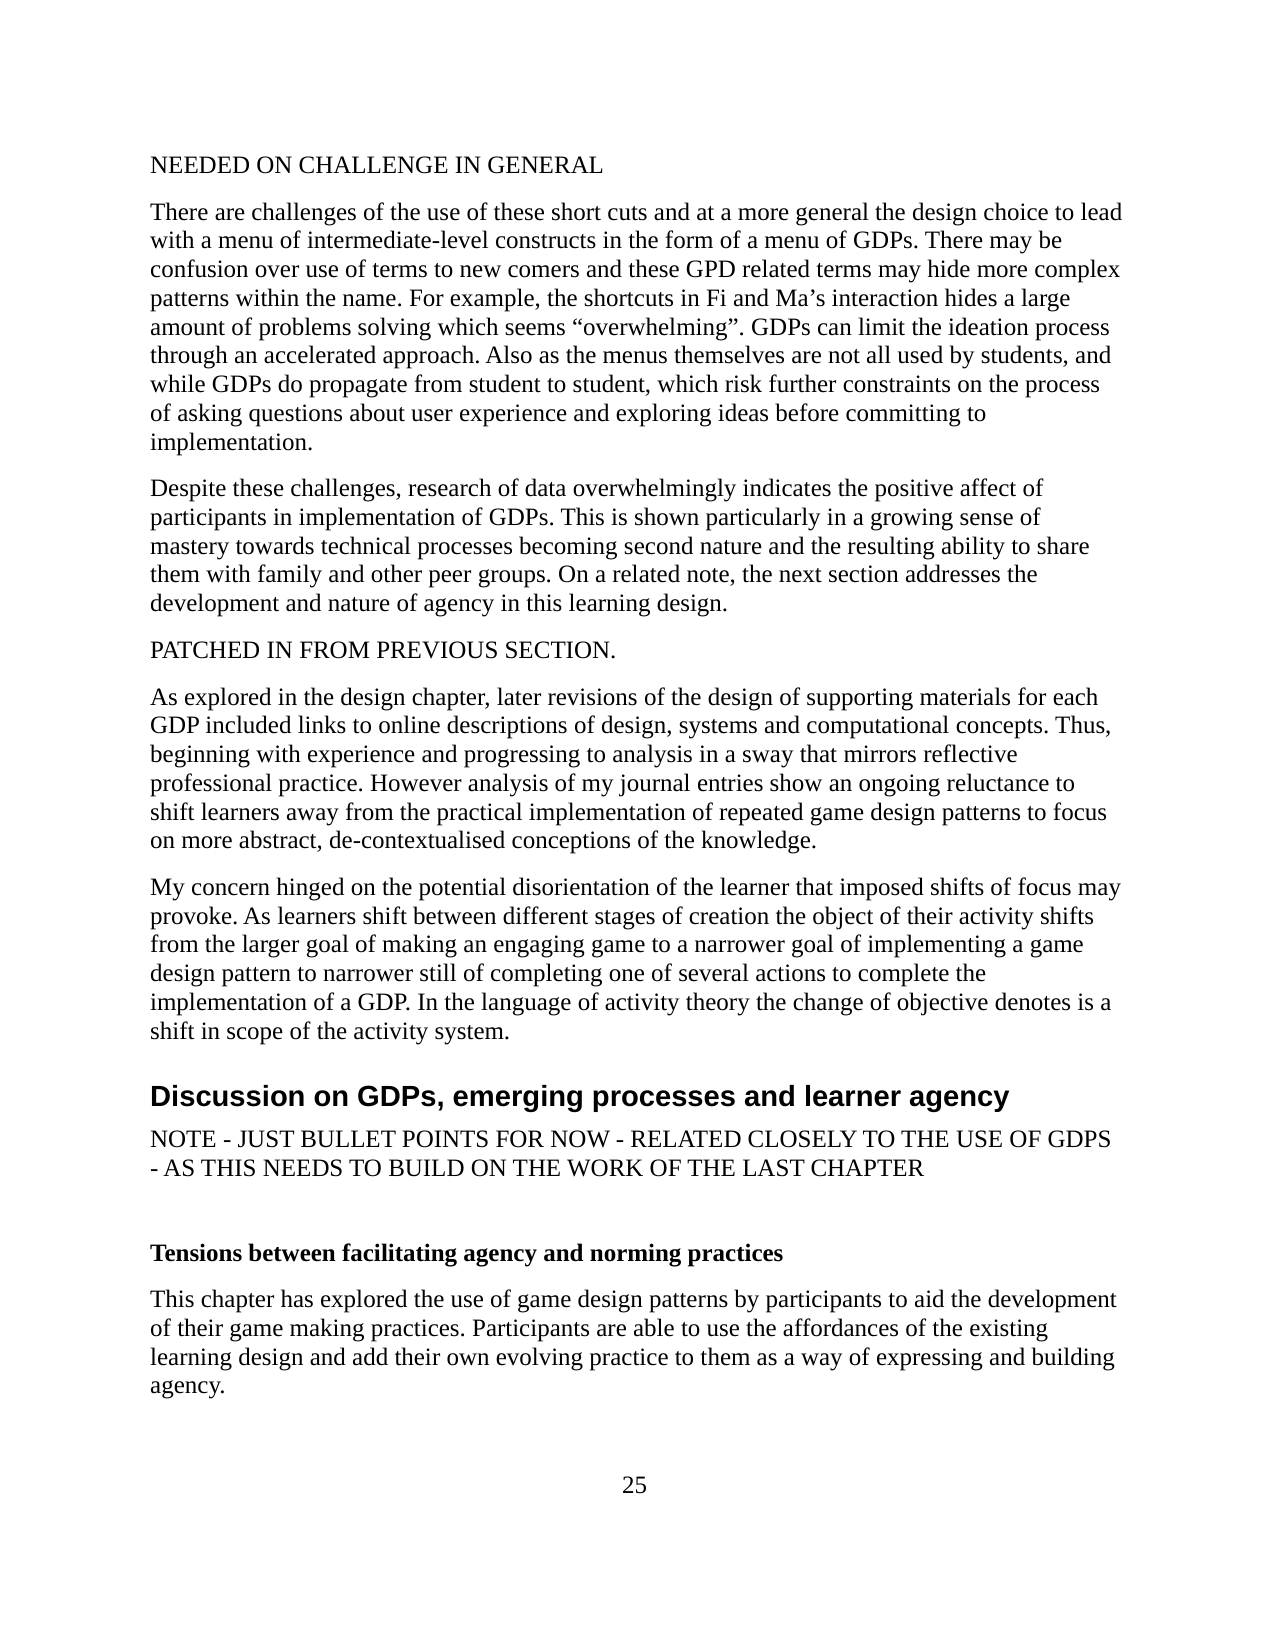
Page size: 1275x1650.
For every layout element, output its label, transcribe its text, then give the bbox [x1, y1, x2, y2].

text PATCHED IN FROM PREVIOUS SECTION. [150, 635, 1125, 664]
text There are challenges of the use of these short cuts and at a more general the design choice to lead with a menu of intermediate-level constructs in the form of a menu of GDPs. There may be confusion over use of terms to new comers and these GPD related terms may hide more complex patterns within the name. For example, the shortcuts in Fi and Ma’s interaction hides a large amount of problems solving which seems “overwhelming”. GDPs can limit the ideation process through an accelerated approach. Also as the menus themselves are not all used by students, and while GDPs do propagate from student to student, which risk further constraints on the process of asking questions about user experience and exploring ideas before committing to implementation. [150, 197, 1125, 455]
text Despite these challenges, research of data overwhelmingly indicates the positive affect of participants in implementation of GDPs. This is shown particularly in a growing sense of mastery towards technical processes becoming second nature and the resulting ability to share them with family and other peer groups. On a related note, the next section addresses the development and nature of agency in this learning design. [150, 473, 1125, 617]
text My concern hinged on the potential disorientation of the learner that imposed shifts of focus may provoke. As learners shift between different stages of creation the object of their activity shifts from the larger goal of making an engaging game to a narrower goal of implementing a game design pattern to narrower still of completing one of several actions to complete the implementation of a GDP. In the language of activity theory the change of objective denotes is a shift in scope of the activity system. [150, 872, 1125, 1044]
subtitle Discussion on GDPs, emerging processes and learner agency [150, 1078, 1125, 1112]
text NOTE - JUST BULLET POINTS FOR NOW - RELATED CLOSELY TO THE USE OF GDPS - AS THIS NEEDS TO BUILD ON THE WORK OF THE LAST CHAPTER [150, 1124, 1125, 1182]
text This chapter has explored the use of game design patterns by participants to aid the development of their game making practices. Participants are able to use the affordances of the existing learning design and add their own evolving practice to them as a way of expressing and building agency. [150, 1284, 1125, 1399]
text NEEDED ON CHALLENGE IN GENERAL [150, 150, 1125, 179]
text Tensions between facilitating agency and norming practices [150, 1238, 1125, 1266]
text As explored in the design chapter, later revisions of the design of supporting materials for each GDP included links to online descriptions of design, systems and computational concepts. Thus, beginning with experience and progressing to analysis in a sway that mirrors reflective professional practice. However analysis of my journal entries show an ongoing reluctance to shift learners away from the practical implementation of repeated game design patterns to focus on more abstract, de-contextualised conceptions of the knowledge. [150, 682, 1125, 854]
